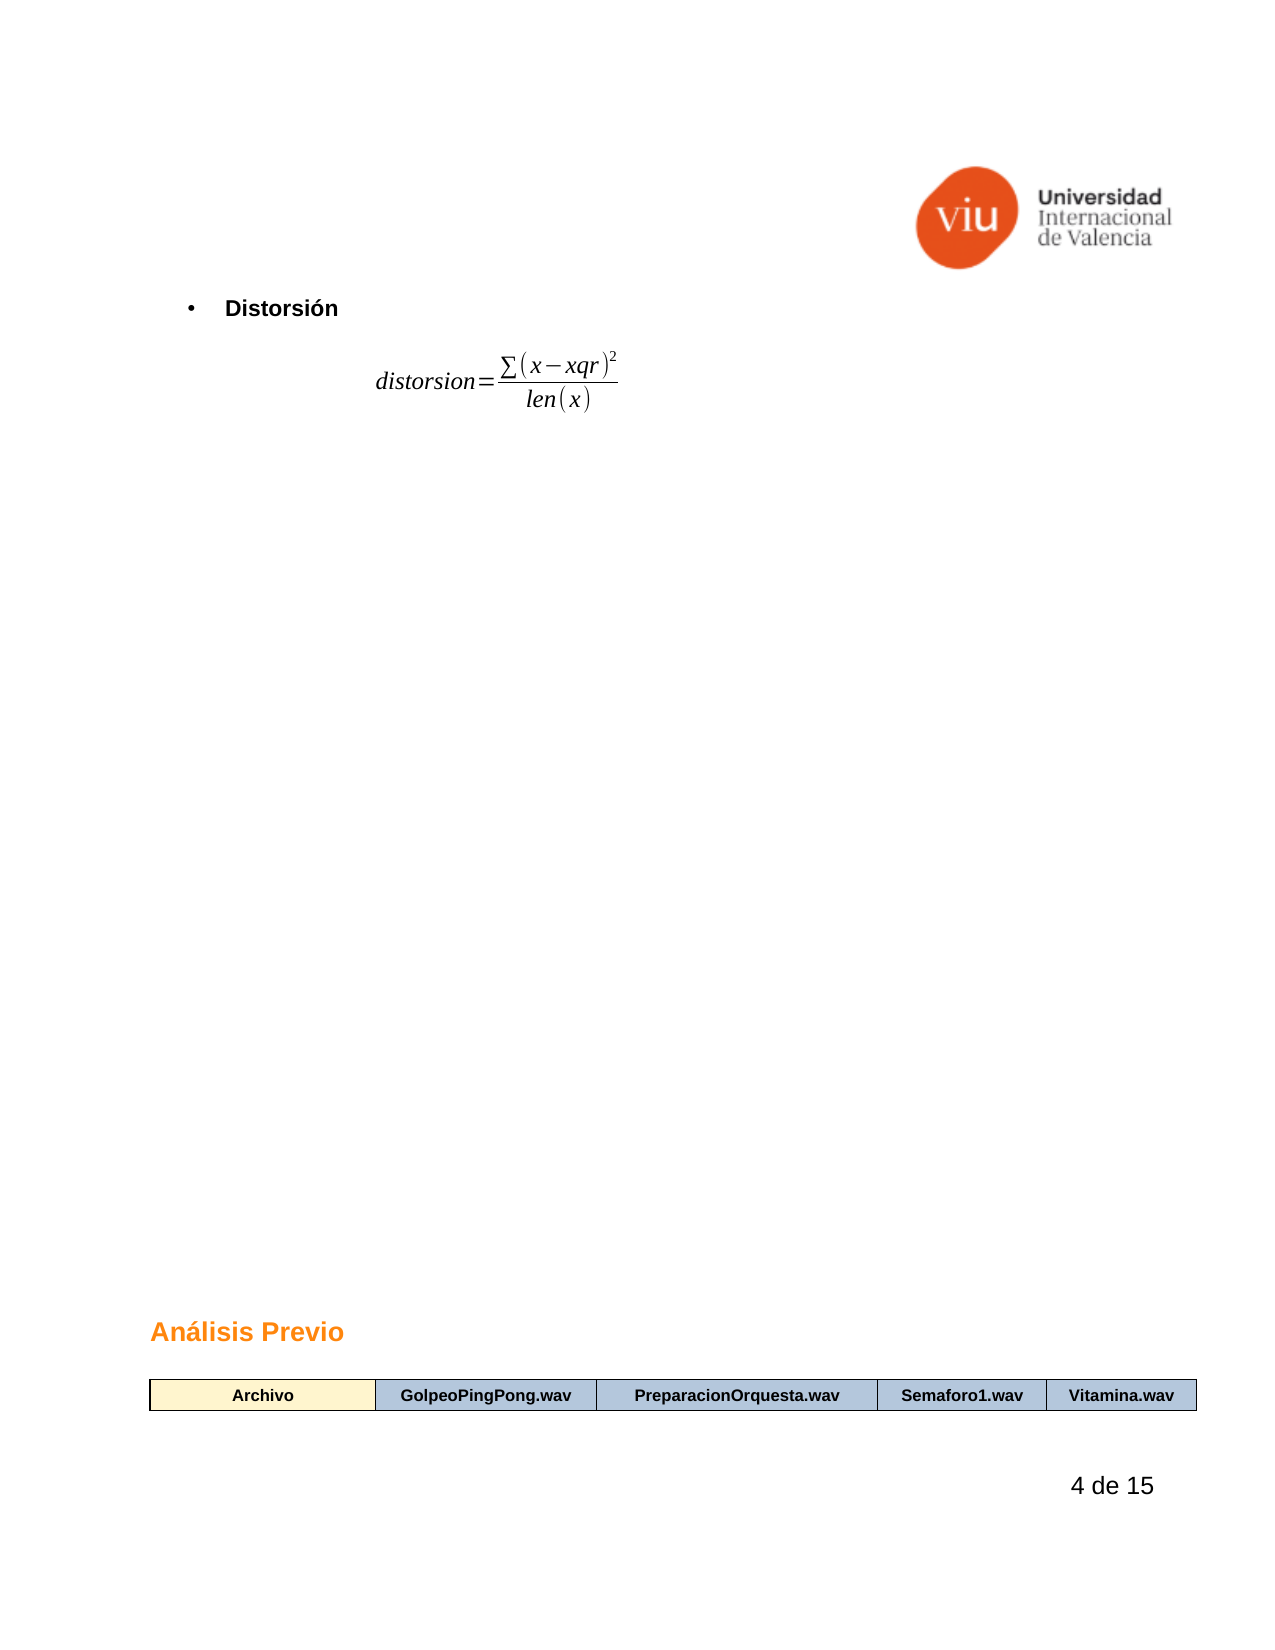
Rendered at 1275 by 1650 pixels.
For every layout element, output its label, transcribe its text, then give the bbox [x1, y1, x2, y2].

table_header GolpeoPingPong.wav [376, 1380, 596, 1410]
table_header Semaforo1.wav [878, 1380, 1046, 1410]
list Distorsión [187, 295, 1125, 321]
picture [913, 162, 1175, 274]
table_header PreparacionOrquesta.wav [597, 1380, 877, 1410]
table_header Archivo [151, 1380, 375, 1410]
text Análisis Previo [150, 1316, 1125, 1347]
table_header Vitamina.wav [1047, 1380, 1196, 1410]
